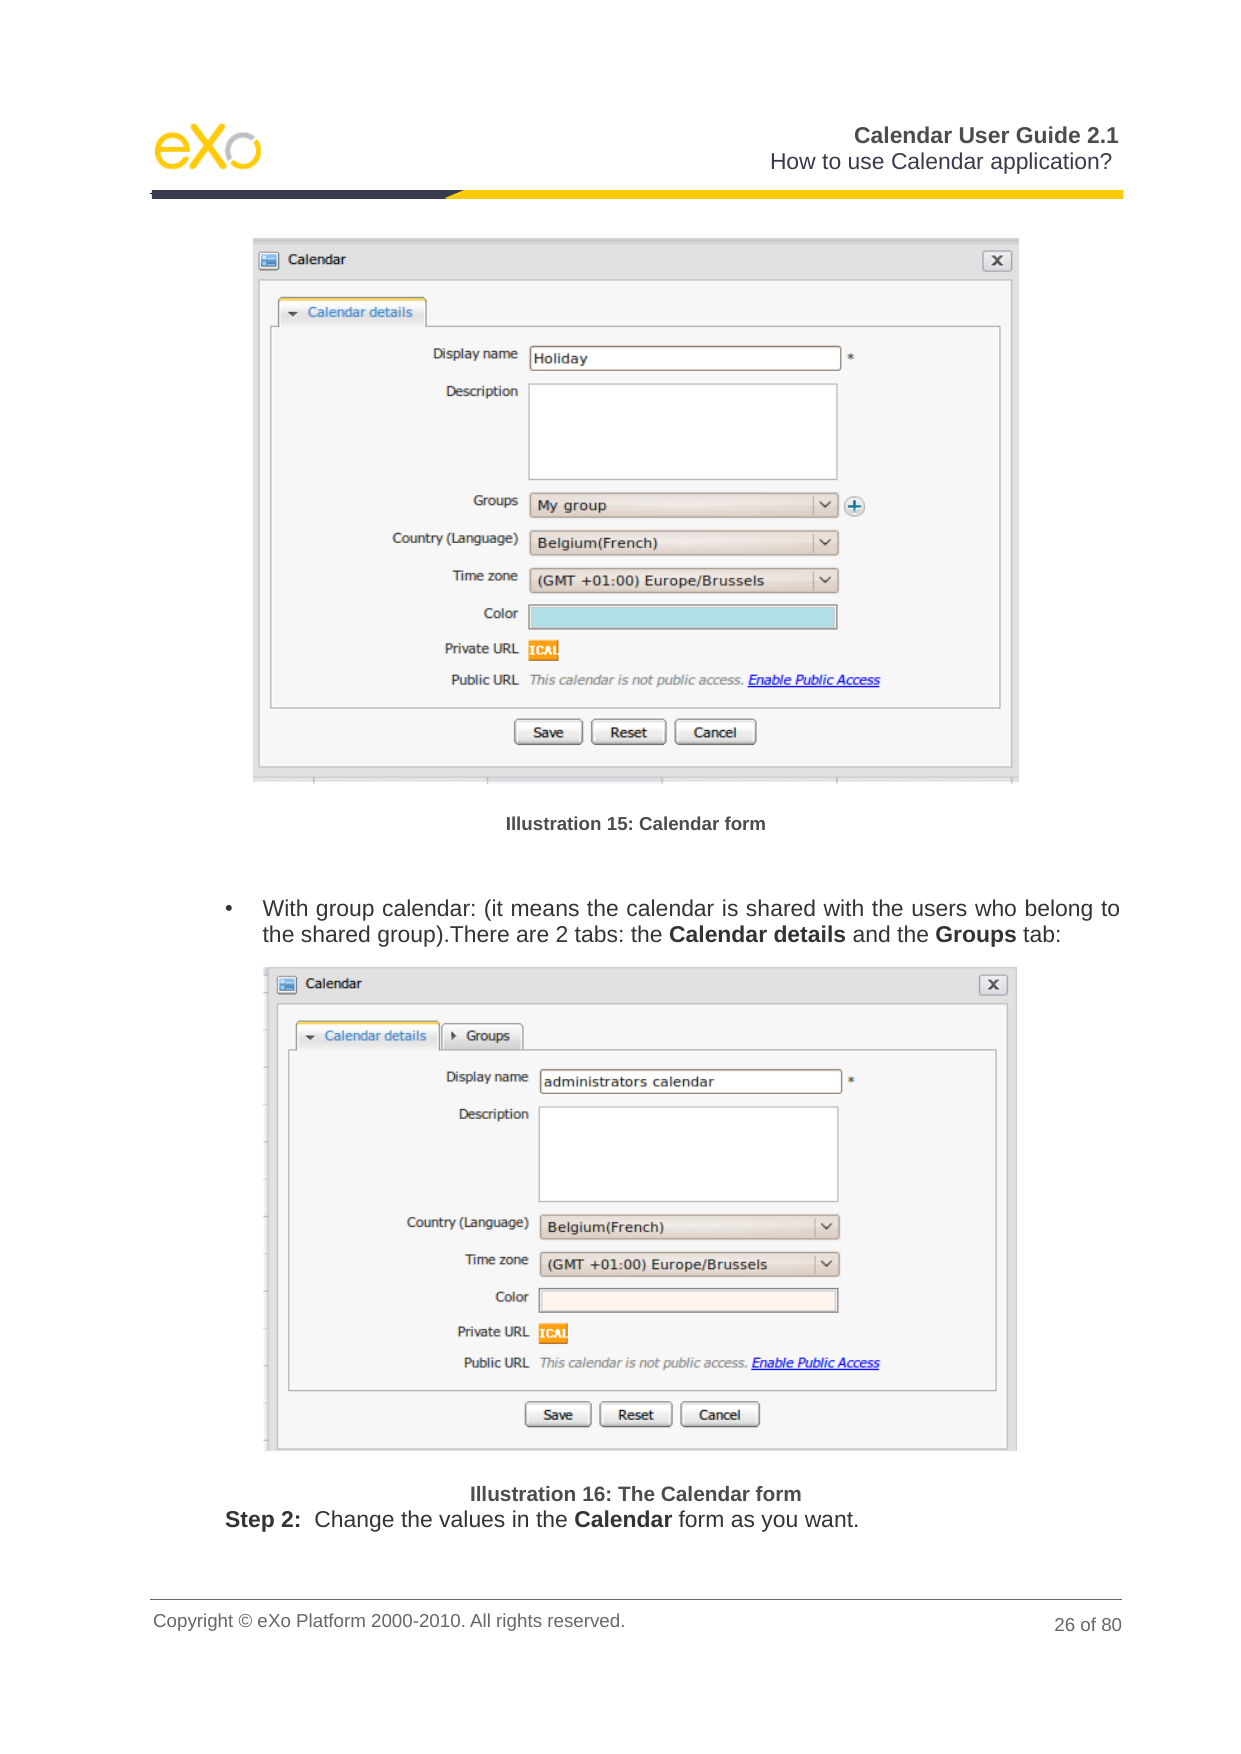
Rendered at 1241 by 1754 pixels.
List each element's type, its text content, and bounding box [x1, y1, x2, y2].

picture [155, 123, 262, 170]
picture [263, 967, 1017, 1451]
picture [151, 190, 1124, 199]
list Illustration 15: Calendar form [253, 784, 1019, 834]
list Step 2: Change the values in the Calendar form as you want. [187, 962, 1122, 1532]
picture [252, 238, 1019, 784]
list Illustration 16: The Calendar form [240, 1042, 1032, 1506]
list With group calendar: (it means the calendar is shared with the users who belong to the shared group).There are 2 tabs: the Calendar details and the Groups tab: [225, 895, 1122, 947]
